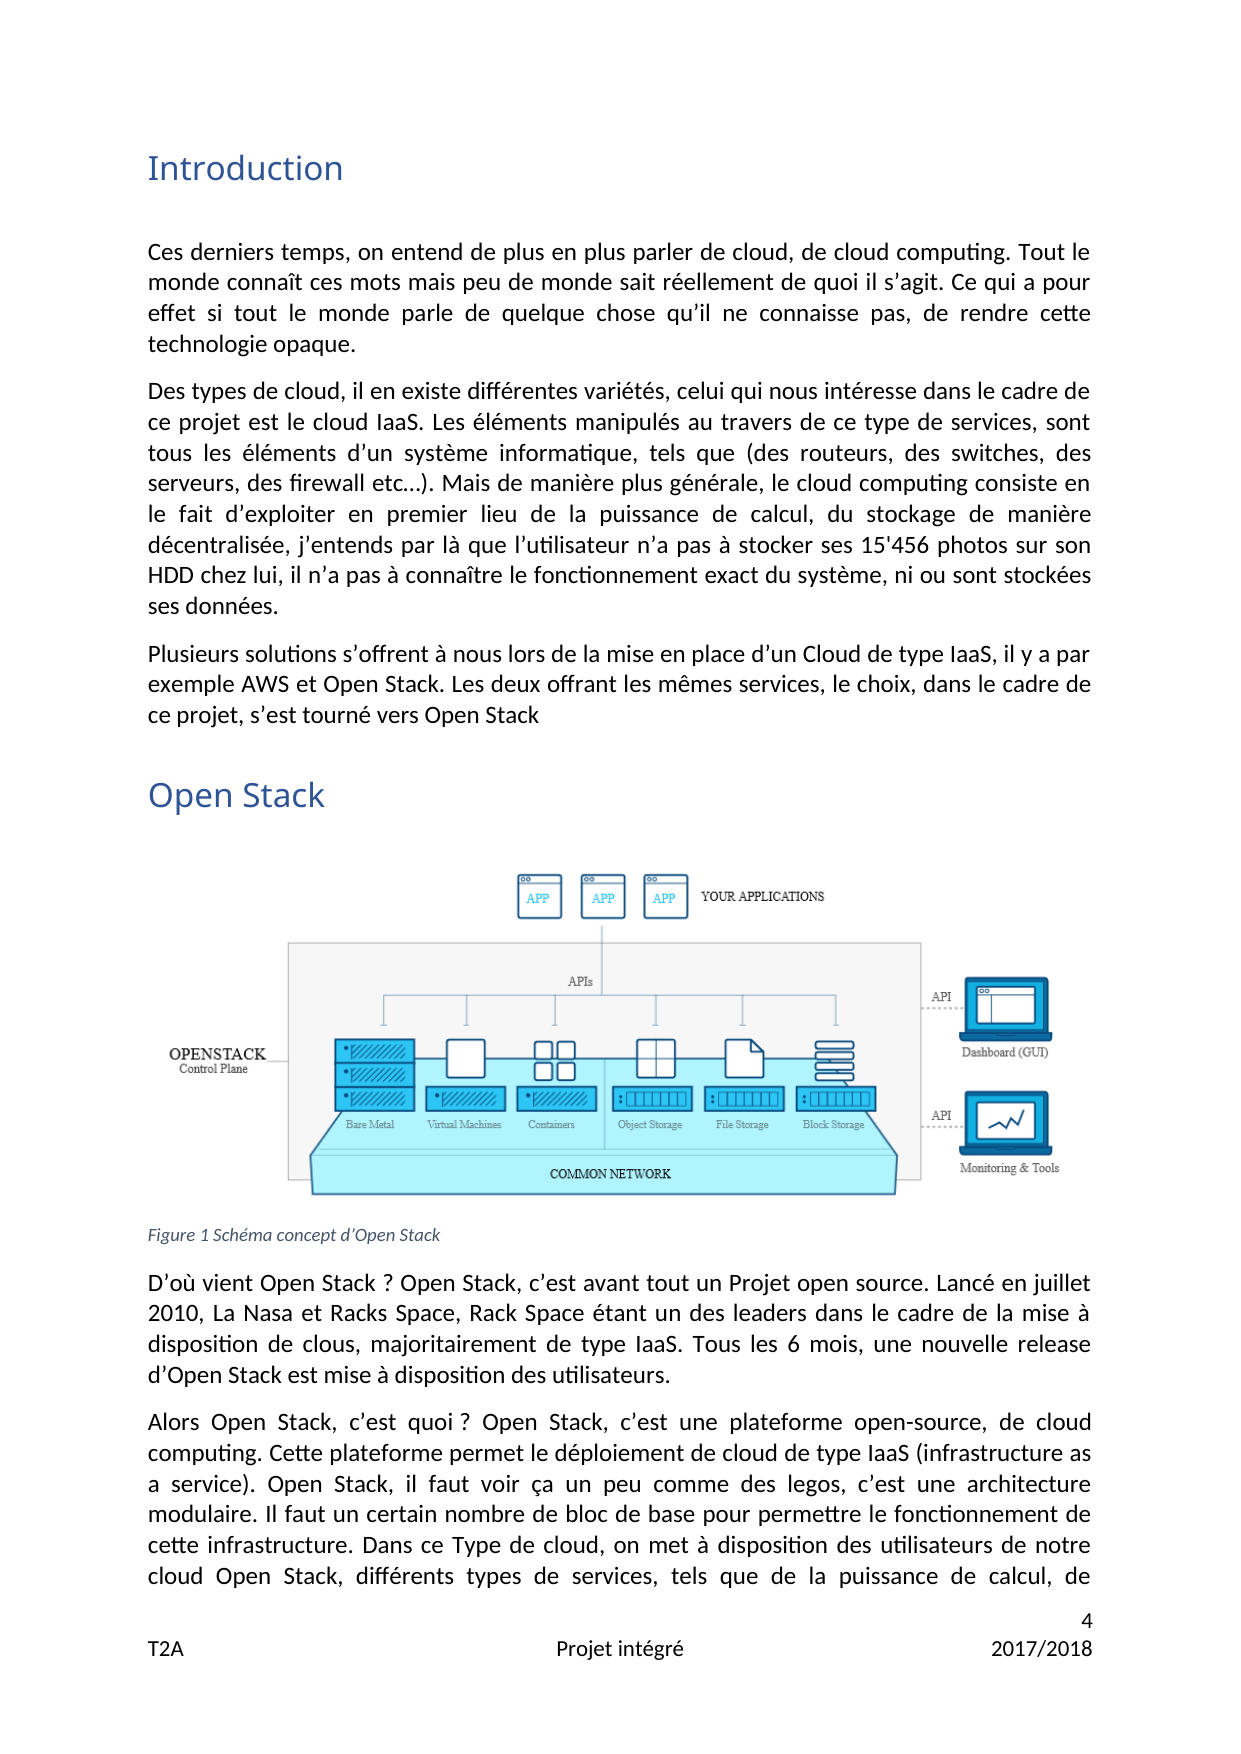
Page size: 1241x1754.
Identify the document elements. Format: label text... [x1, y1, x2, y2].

subtitle Introduction [148, 145, 1093, 190]
text D’où vient Open Stack ? Open Stack, c’est avant tout un Projet open source. Lancé en juillet 2010, La Nasa et Racks Space, Rack Space étant un des leaders dans le cadre de la mise à disposition de clous, majoritairement de type IaaS. Tous les 6 mois, une nouvelle release d’Open Stack est mise à disposition des utilisateurs. [148, 1267, 1093, 1389]
text Figure 1 Schéma concept d’Open Stack [148, 1223, 1093, 1246]
subtitle Open Stack [148, 772, 1093, 817]
text Ces derniers temps, on entend de plus en plus parler de cloud, de cloud computing. Tout le monde connaît ces mots mais peu de monde sait réellement de quoi il s’agit. Ce qui a pour effet si tout le monde parle de quelque chose qu’il ne connaisse pas, de rendre cette technologie opaque. [148, 236, 1093, 358]
text Plusieurs solutions s’offrent à nous lors de la mise en place d’un Cloud de type IaaS, il y a par exemple AWS et Open Stack. Les deux offrant les mêmes services, le choix, dans le cadre de ce projet, s’est tourné vers Open Stack [148, 638, 1093, 730]
text Alors Open Stack, c’est quoi ? Open Stack, c’est une plateforme open-source, de cloud computing. Cette plateforme permet le déploiement de cloud de type IaaS (infrastructure as a service). Open Stack, il faut voir ça un peu comme des legos, c’est une architecture modulaire. Il faut un certain nombre de bloc de base pour permettre le fonctionnement de cette infrastructure. Dans ce Type de cloud, on met à disposition des utilisateurs de notre cloud Open Stack, différents types de services, tels que de la puissance de calcul, de [148, 1406, 1093, 1591]
text Des types de cloud, il en existe différentes variétés, celui qui nous intéresse dans le cadre de ce projet est le cloud IaaS. Les éléments manipulés au travers de ce type de services, sont tous les éléments d’un système informatique, tels que (des routeurs, des switches, des serveurs, des firewall etc…). Mais de manière plus générale, le cloud computing consiste en le fait d’exploiter en premier lieu de la puissance de calcul, du stockage de manière décentralisée, j’entends par là que l’utilisateur n’a pas à stocker ses 15'456 photos sur son HDD chez lui, il n’a pas à connaître le fonctionnement exact du système, ni ou sont stockées ses données. [148, 375, 1093, 621]
